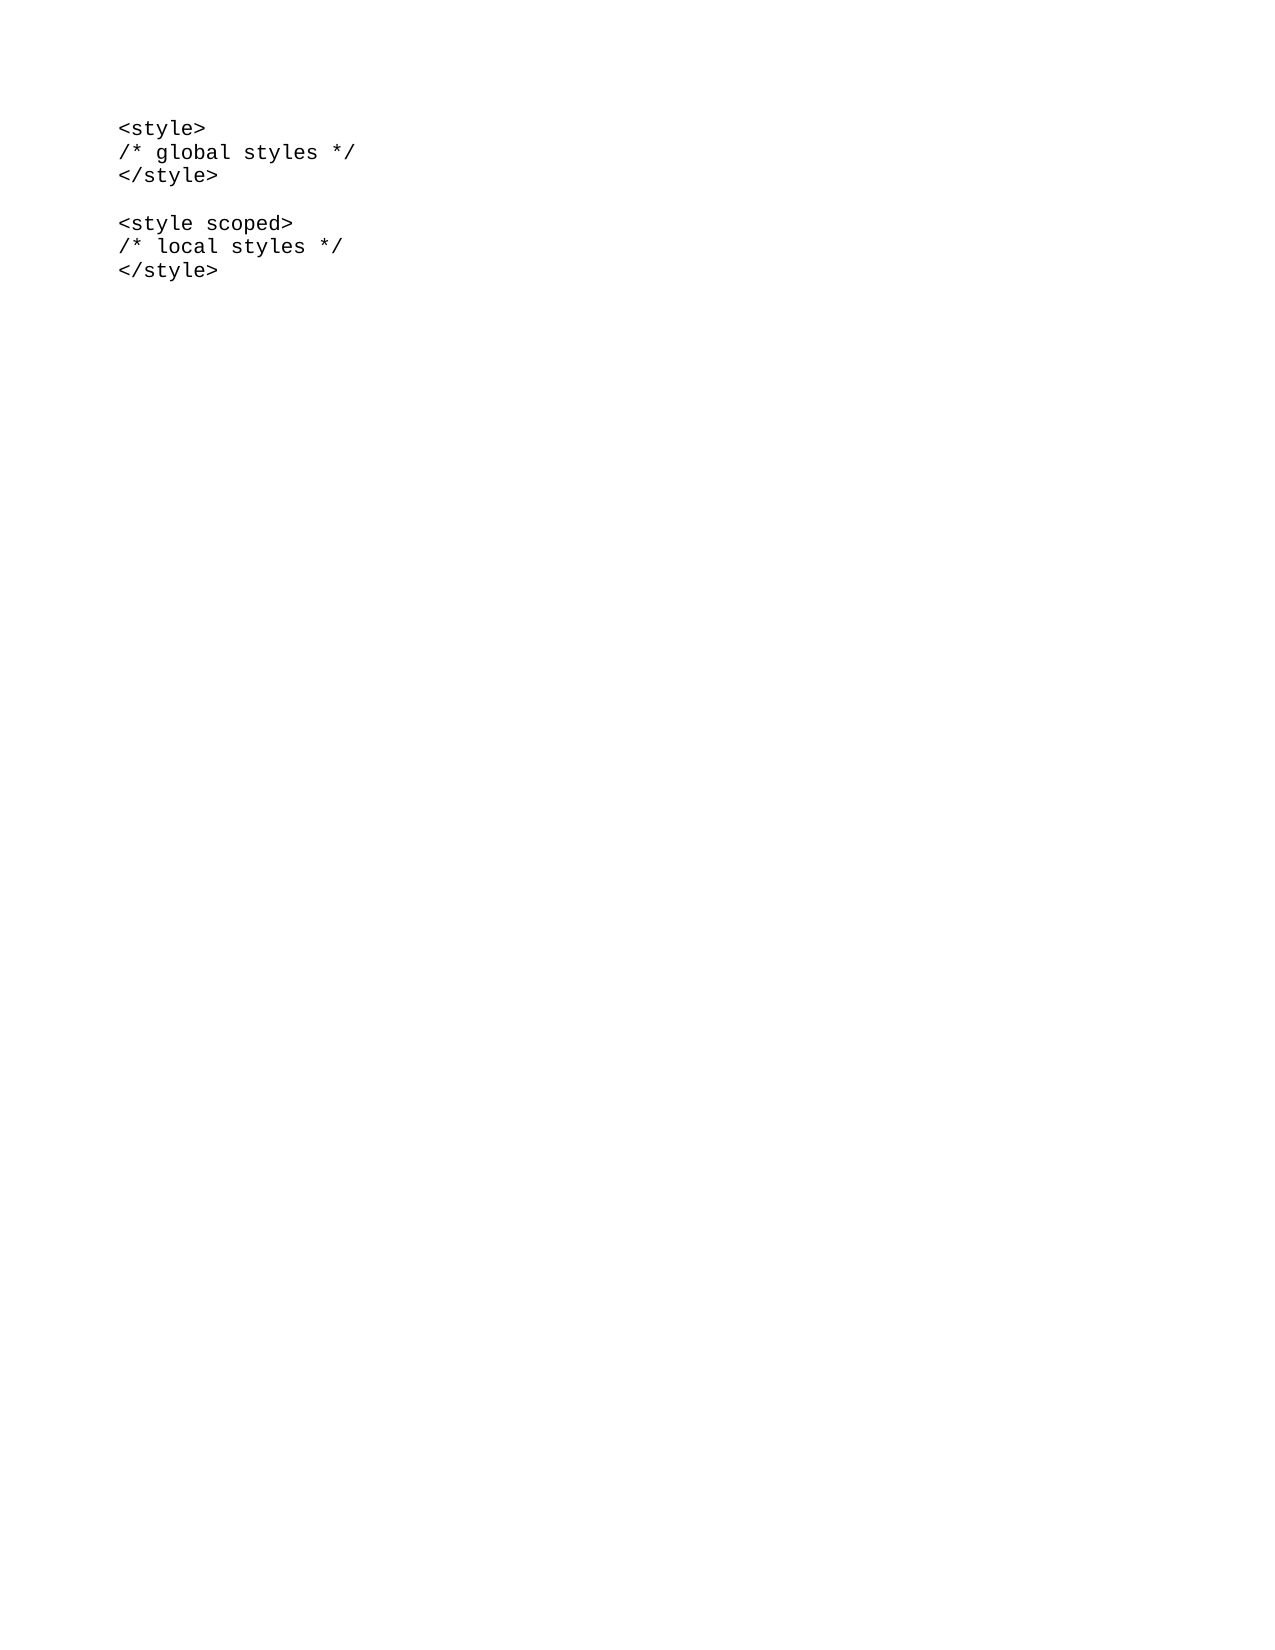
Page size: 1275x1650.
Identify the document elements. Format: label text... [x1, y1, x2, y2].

text </style> [118, 260, 1157, 284]
text /* local styles */ [118, 236, 1157, 260]
text /* global styles */ [118, 142, 1157, 165]
text <style> [118, 118, 1157, 142]
text </style> [118, 165, 1157, 189]
text <style scoped> [118, 213, 1157, 236]
